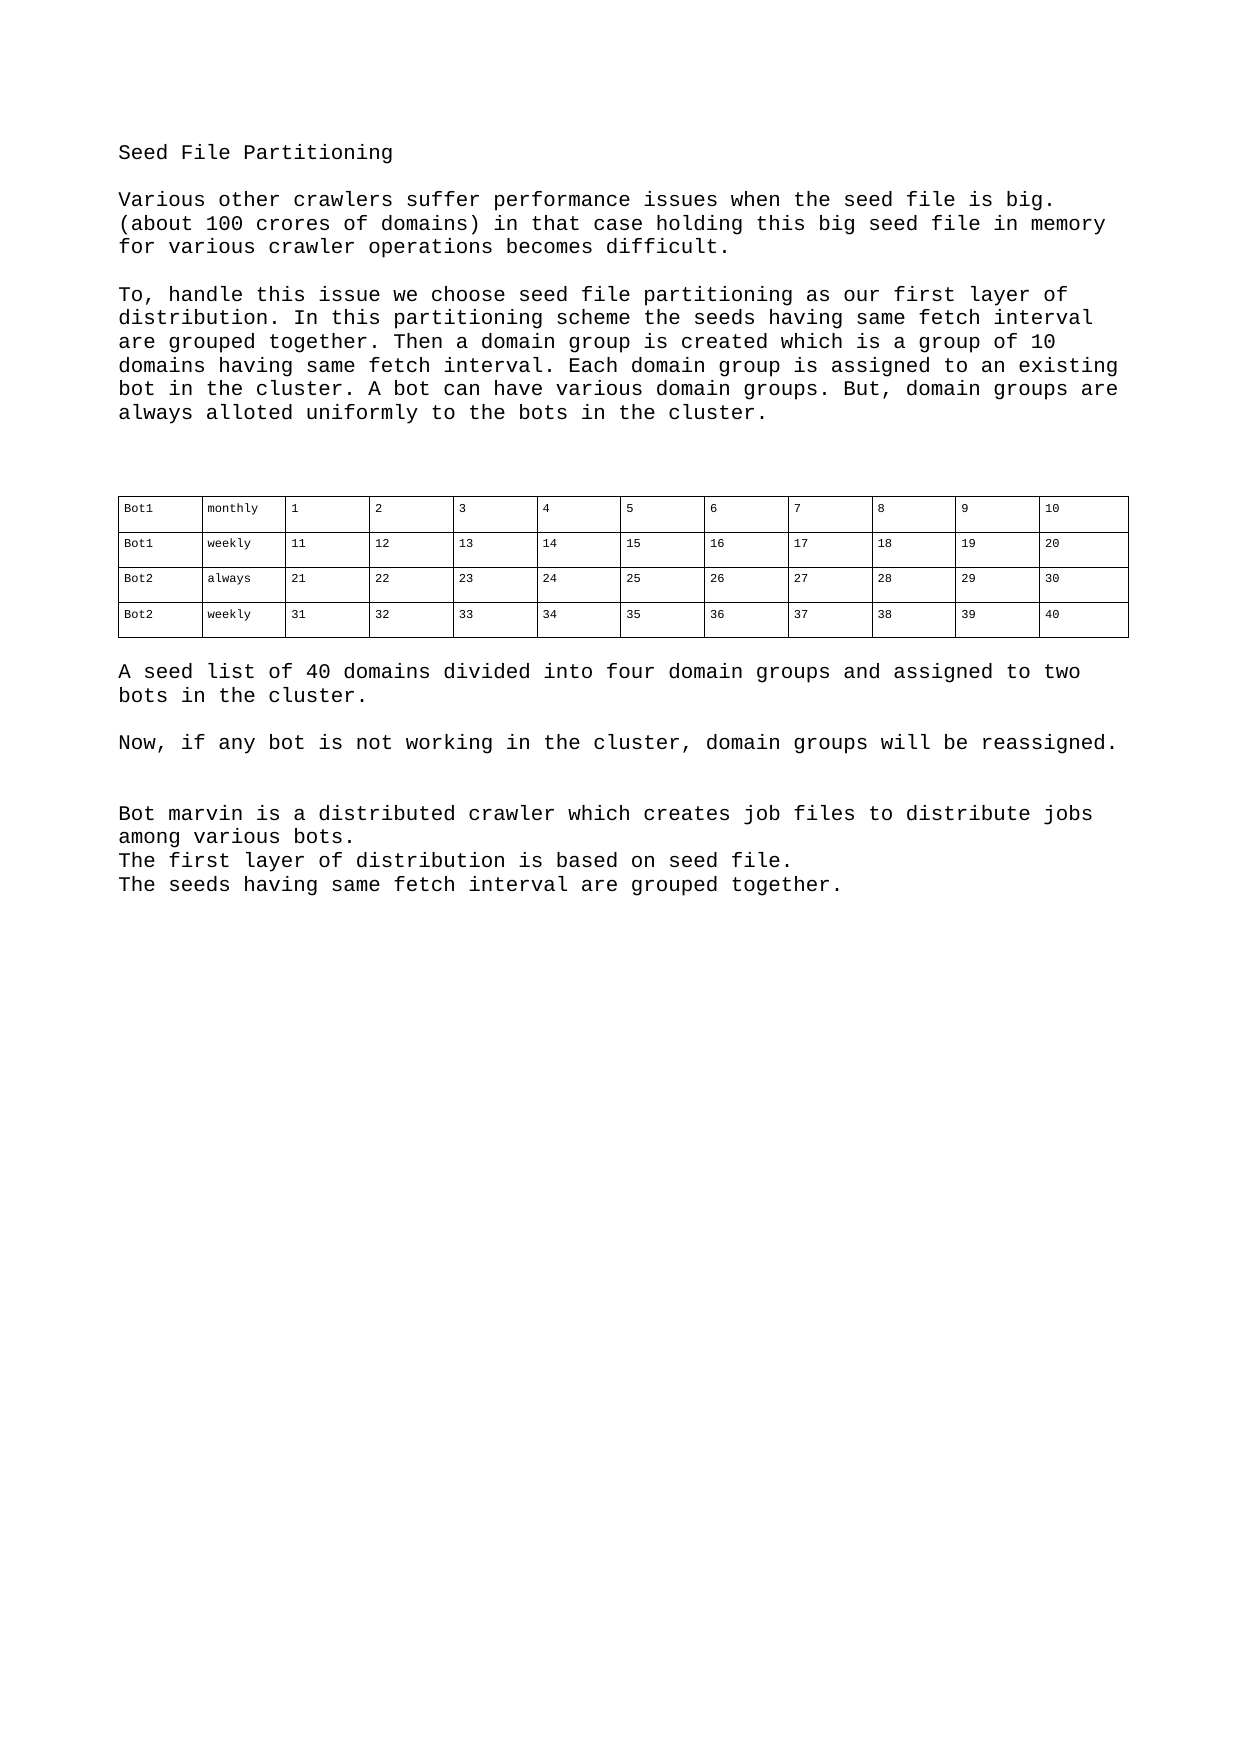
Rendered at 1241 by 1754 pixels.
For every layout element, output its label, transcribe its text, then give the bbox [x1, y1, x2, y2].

table_cell 36 [705, 603, 788, 637]
table_cell 18 [873, 533, 955, 567]
table_header Bot1 [119, 497, 202, 532]
text A seed list of 40 domains divided into four domain groups and assigned to two bots in the cluster. [118, 661, 1122, 708]
table_cell weekly [203, 603, 285, 637]
table_cell 33 [454, 603, 537, 637]
table_cell 11 [286, 533, 369, 567]
table_cell 34 [538, 603, 620, 637]
table_cell 38 [873, 603, 955, 637]
table_header 1 [286, 497, 369, 532]
table_cell Bot1 [119, 533, 202, 567]
table_cell 27 [789, 568, 872, 602]
table_header 5 [621, 497, 704, 532]
table_cell 15 [621, 533, 704, 567]
table_header 10 [1040, 497, 1128, 532]
table_cell 16 [705, 533, 788, 567]
table_cell 21 [286, 568, 369, 602]
text The seeds having same fetch interval are grouped together. [118, 874, 1122, 897]
table_cell 35 [621, 603, 704, 637]
text Now, if any bot is not working in the cluster, domain groups will be reassigned. [118, 732, 1122, 756]
text The first layer of distribution is based on seed file. [118, 850, 1122, 874]
table_cell 24 [538, 568, 620, 602]
table_cell 26 [705, 568, 788, 602]
table_header 2 [370, 497, 453, 532]
text To, handle this issue we choose seed file partitioning as our first layer of distribution. In this partitioning scheme the seeds having same fetch interval are grouped together. Then a domain group is created which is a group of 10 domains having same fetch interval. Each domain group is assigned to an existing bot in the cluster. A bot can have various domain groups. But, domain groups are always alloted uniformly to the bots in the cluster. [118, 284, 1122, 426]
text Seed File Partitioning [118, 142, 1122, 165]
table_cell Bot2 [119, 568, 202, 602]
table_header 9 [956, 497, 1039, 532]
table_cell 37 [789, 603, 872, 637]
table_cell 13 [454, 533, 537, 567]
table_cell 25 [621, 568, 704, 602]
table_header 6 [705, 497, 788, 532]
table_cell 39 [956, 603, 1039, 637]
table_cell 31 [286, 603, 369, 637]
text Bot marvin is a distributed crawler which creates job files to distribute jobs among various bots. [118, 803, 1122, 850]
table_cell 22 [370, 568, 453, 602]
table_header 3 [454, 497, 537, 532]
table_cell Bot2 [119, 603, 202, 637]
table_cell 30 [1040, 568, 1128, 602]
table_cell always [203, 568, 285, 602]
table_cell 19 [956, 533, 1039, 567]
table_header 4 [538, 497, 620, 532]
text Various other crawlers suffer performance issues when the seed file is big. (about 100 crores of domains) in that case holding this big seed file in memory for various crawler operations becomes difficult. [118, 189, 1122, 260]
table_cell 32 [370, 603, 453, 637]
table_header monthly [203, 497, 285, 532]
table_cell 28 [873, 568, 955, 602]
table_header 8 [873, 497, 955, 532]
table_cell 20 [1040, 533, 1128, 567]
table_cell 14 [538, 533, 620, 567]
table_cell 12 [370, 533, 453, 567]
table_header 7 [789, 497, 872, 532]
table_cell weekly [203, 533, 285, 567]
table_cell 17 [789, 533, 872, 567]
table_cell 29 [956, 568, 1039, 602]
table_cell 23 [454, 568, 537, 602]
table_cell 40 [1040, 603, 1128, 637]
